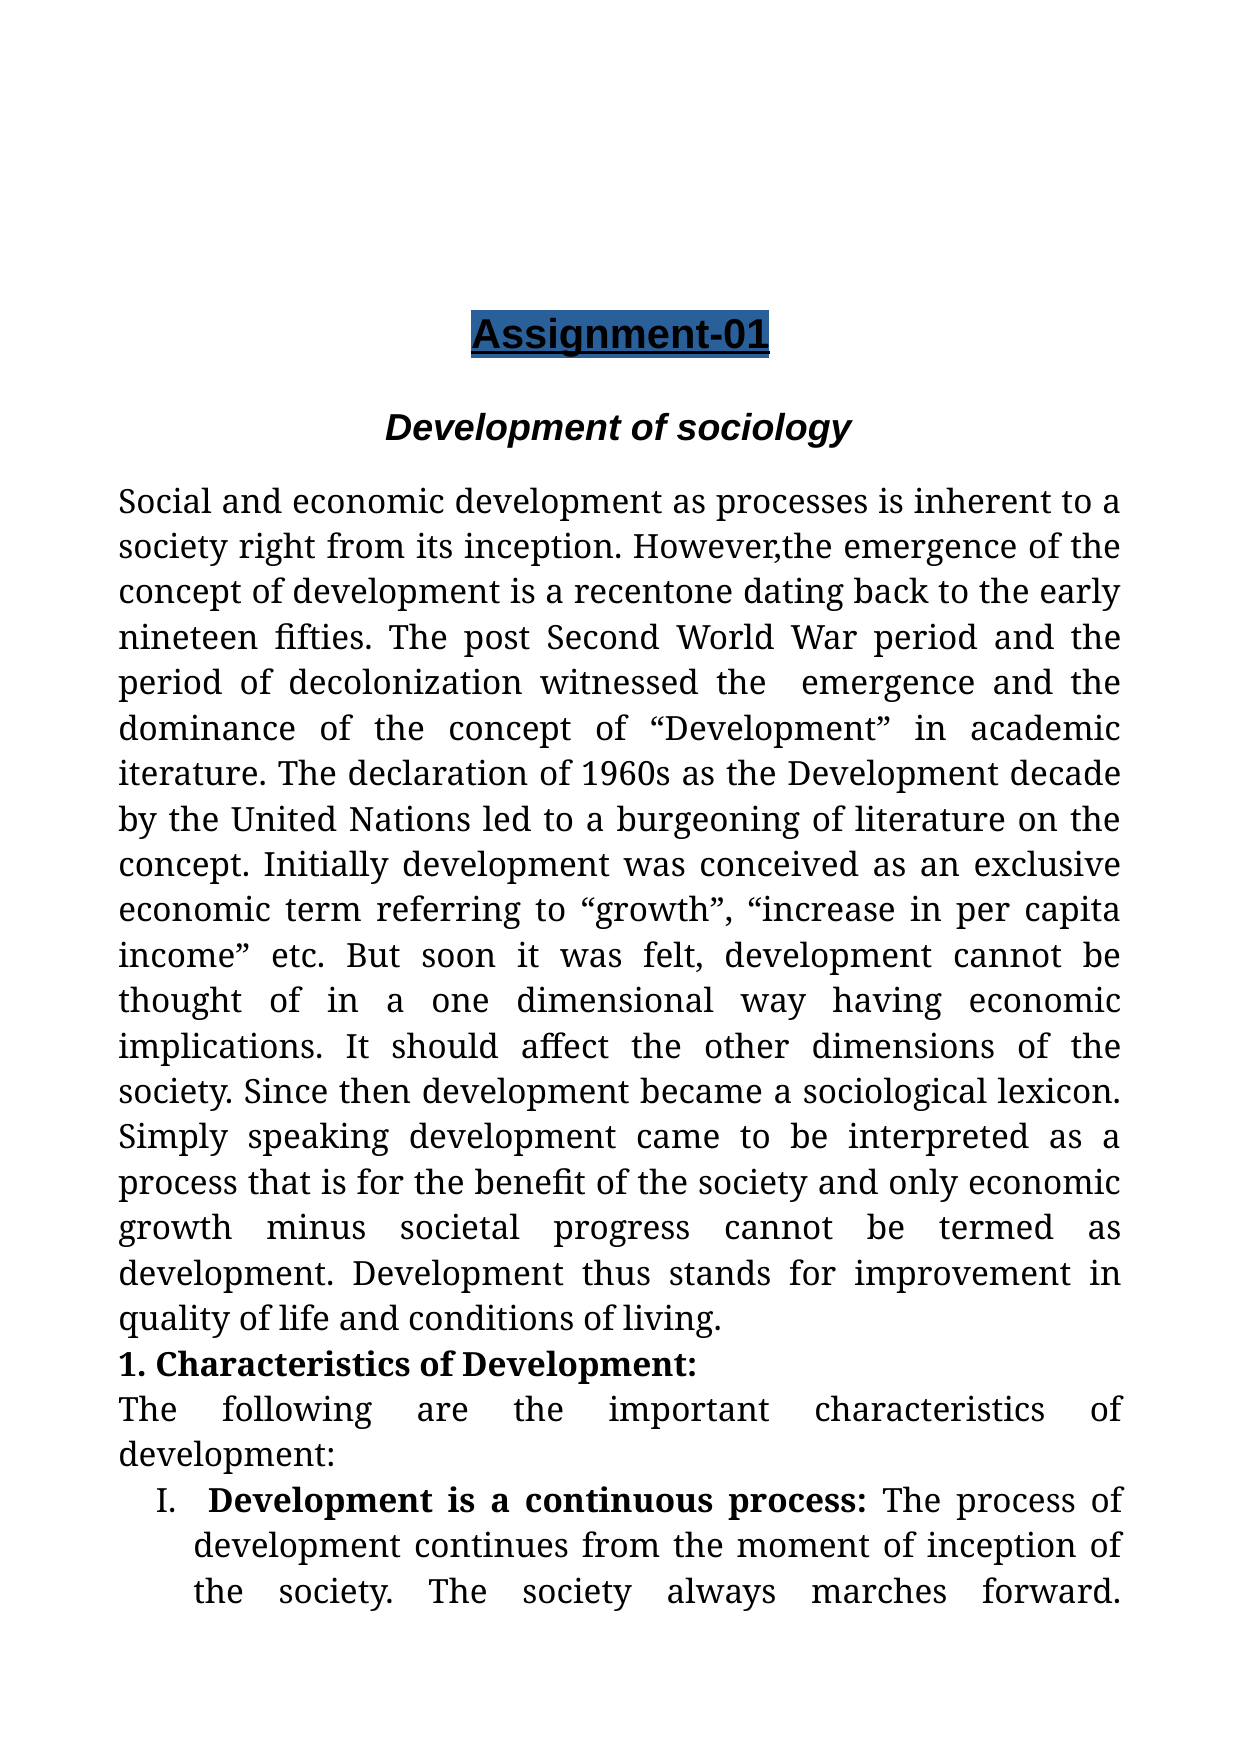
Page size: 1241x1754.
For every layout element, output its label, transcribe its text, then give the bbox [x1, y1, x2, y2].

text Assignment-01 [118, 310, 1122, 358]
text The following are the important characteristics of development: [118, 1386, 1122, 1477]
text 1. Characteristics of Development: [118, 1340, 1122, 1386]
list Development is a continuous process: The process of development continues from the moment of inception of the society. The society always marches forward. [156, 1477, 1122, 1613]
text Development of sociology [118, 406, 1122, 449]
text Social and economic development as processes is inherent to a society right from its inception. However,the emergence of the concept of development is a recentone dating back to the early nineteen fifties. The post Second World War period and the period of decolonization witnessed the emergence and the dominance of the concept of “Development” in academic iterature. The declaration of 1960s as the Development decade by the United Nations led to a burgeoning of literature on the concept. Initially development was conceived as an exclusive economic term referring to “growth”, “increase in per capita income” etc. But soon it was felt, development cannot be thought of in a one dimensional way having economic implications. It should affect the other dimensions of the society. Since then development became a sociological lexicon. Simply speaking development came to be interpreted as a process that is for the benefit of the society and only economic growth minus societal progress cannot be termed as development. Development thus stands for improvement in quality of life and conditions of living. [118, 477, 1122, 1340]
